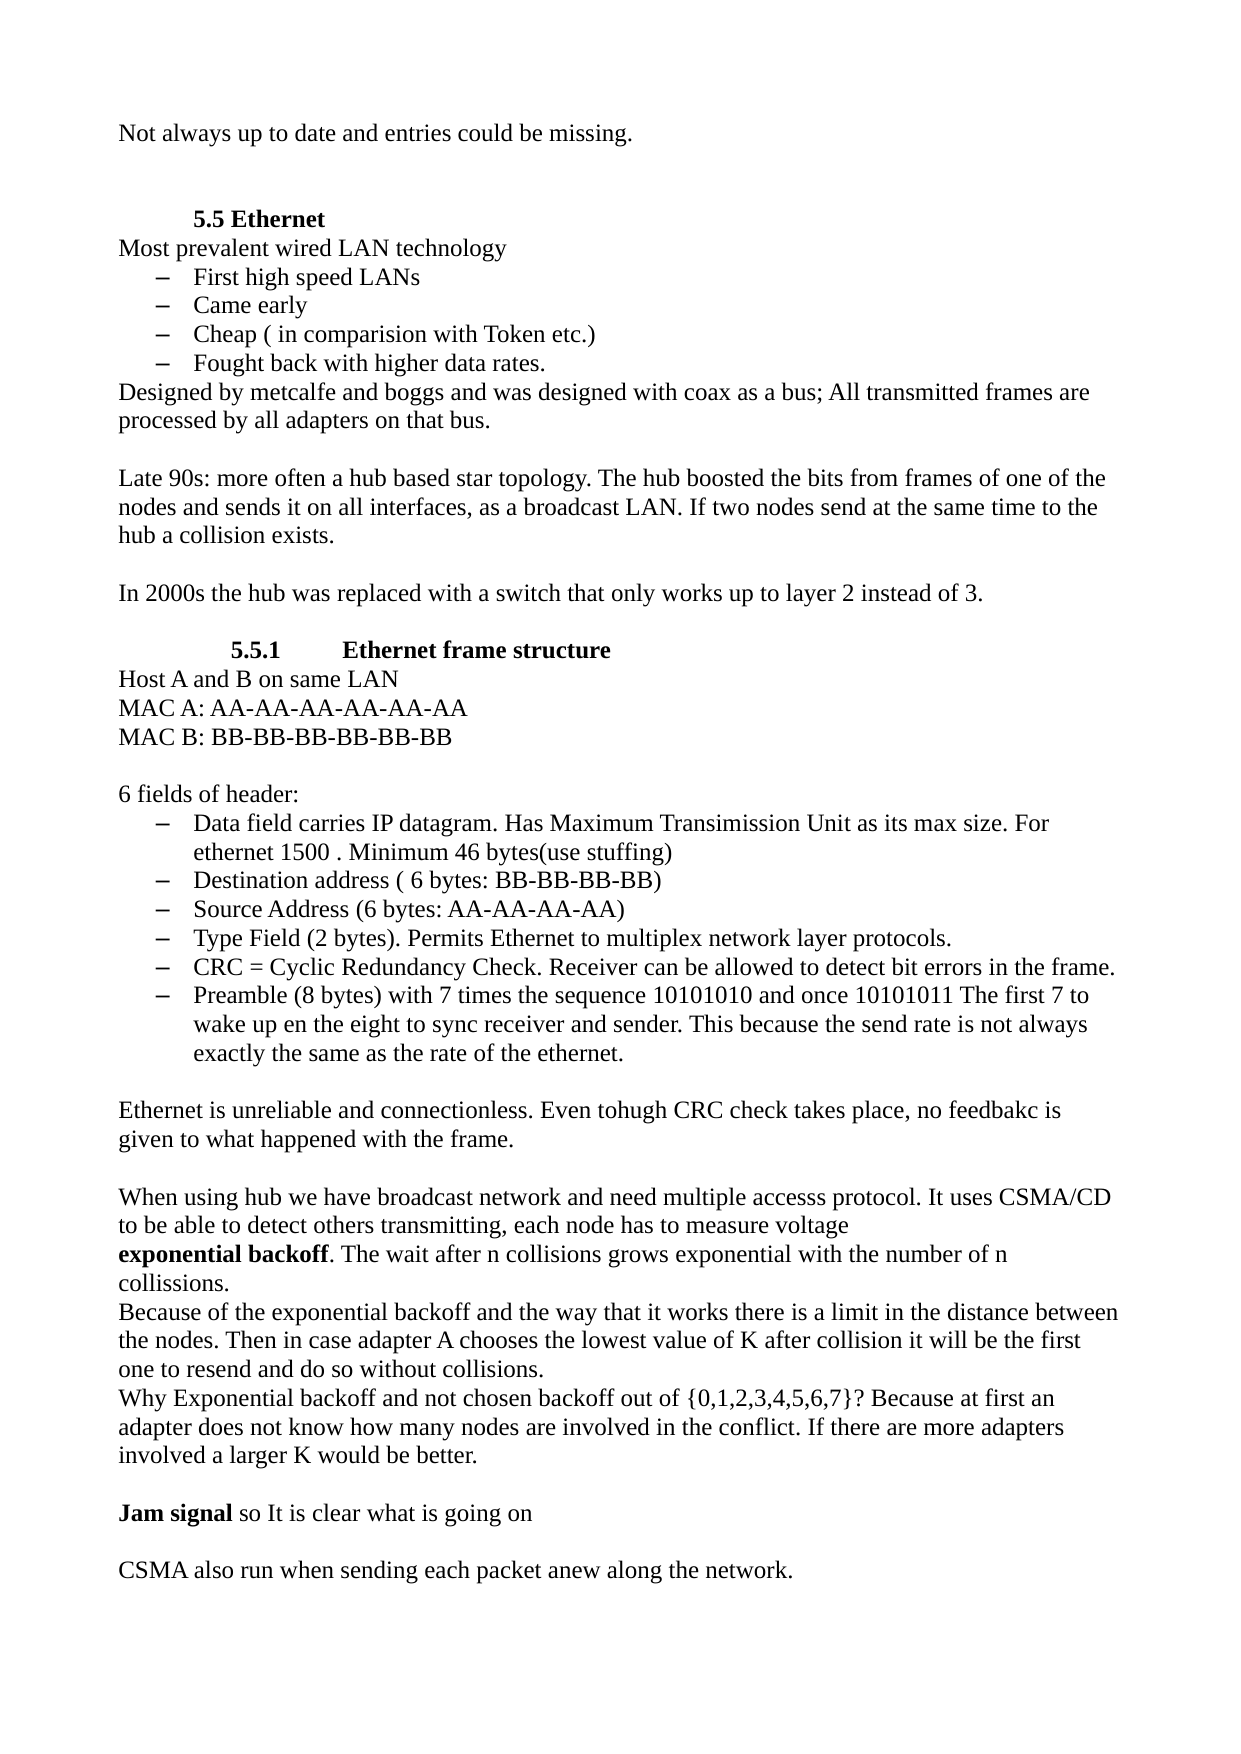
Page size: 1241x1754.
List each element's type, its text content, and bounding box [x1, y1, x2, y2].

text Why Exponential backoff and not chosen backoff out of {0,1,2,3,4,5,6,7}? Because at first an adapter does not know how many nodes are involved in the conflict. If there are more adapters involved a larger K would be better. [118, 1383, 1122, 1469]
list Fought back with higher data rates. [156, 348, 1122, 377]
text Not always up to date and entries could be missing. [118, 118, 1122, 147]
text Jam signal so It is clear what is going on [118, 1498, 1122, 1527]
text Late 90s: more often a hub based star topology. The hub boosted the bits from frames of one of the nodes and sends it on all interfaces, as a broadcast LAN. If two nodes send at the same time to the hub a collision exists. [118, 463, 1122, 549]
text 6 fields of header: [118, 779, 1122, 808]
list CRC = Cyclic Redundancy Check. Receiver can be allowed to detect bit errors in the frame. [156, 952, 1122, 981]
text to be able to detect others transmitting, each node has to measure voltage [118, 1211, 1122, 1239]
list Destination address ( 6 bytes: BB-BB-BB-BB) [156, 866, 1122, 894]
text Host A and B on same LAN [118, 664, 1122, 693]
text CSMA also run when sending each packet anew along the network. [118, 1556, 1122, 1584]
list Ethernet frame structure [231, 636, 1122, 664]
text exponential backoff. The wait after n collisions grows exponential with the number of n collissions. [118, 1239, 1122, 1297]
list Preamble (8 bytes) with 7 times the sequence 10101010 and once 10101011 The first 7 to wake up en the eight to sync receiver and sender. This because the send rate is not always exactly the same as the rate of the ethernet. [156, 981, 1122, 1067]
text When using hub we have broadcast network and need multiple accesss protocol. It uses CSMA/CD [118, 1182, 1122, 1211]
text Most prevalent wired LAN technology [118, 233, 1122, 262]
text Ethernet is unreliable and connectionless. Even tohugh CRC check takes place, no feedbakc is given to what happened with the frame. [118, 1096, 1122, 1153]
list Source Address (6 bytes: AA-AA-AA-AA) [156, 894, 1122, 923]
list First high speed LANs [156, 262, 1122, 291]
list Data field carries IP datagram. Has Maximum Transimission Unit as its max size. For ethernet 1500 . Minimum 46 bytes(use stuffing) [156, 808, 1122, 866]
text Designed by metcalfe and boggs and was designed with coax as a bus; All transmitted frames are processed by all adapters on that bus. [118, 377, 1122, 434]
text MAC A: AA-AA-AA-AA-AA-AA [118, 693, 1122, 722]
text In 2000s the hub was replaced with a switch that only works up to layer 2 instead of 3. [118, 578, 1122, 607]
list Cheap ( in comparision with Token etc.) [156, 319, 1122, 348]
text Because of the exponential backoff and the way that it works there is a limit in the distance between the nodes. Then in case adapter A chooses the lowest value of K after collision it will be the first one to resend and do so without collisions. [118, 1297, 1122, 1383]
list Ethernet [193, 204, 1122, 233]
list Type Field (2 bytes). Permits Ethernet to multiplex network layer protocols. [156, 923, 1122, 952]
text MAC B: BB-BB-BB-BB-BB-BB [118, 722, 1122, 751]
list Came early [156, 291, 1122, 319]
